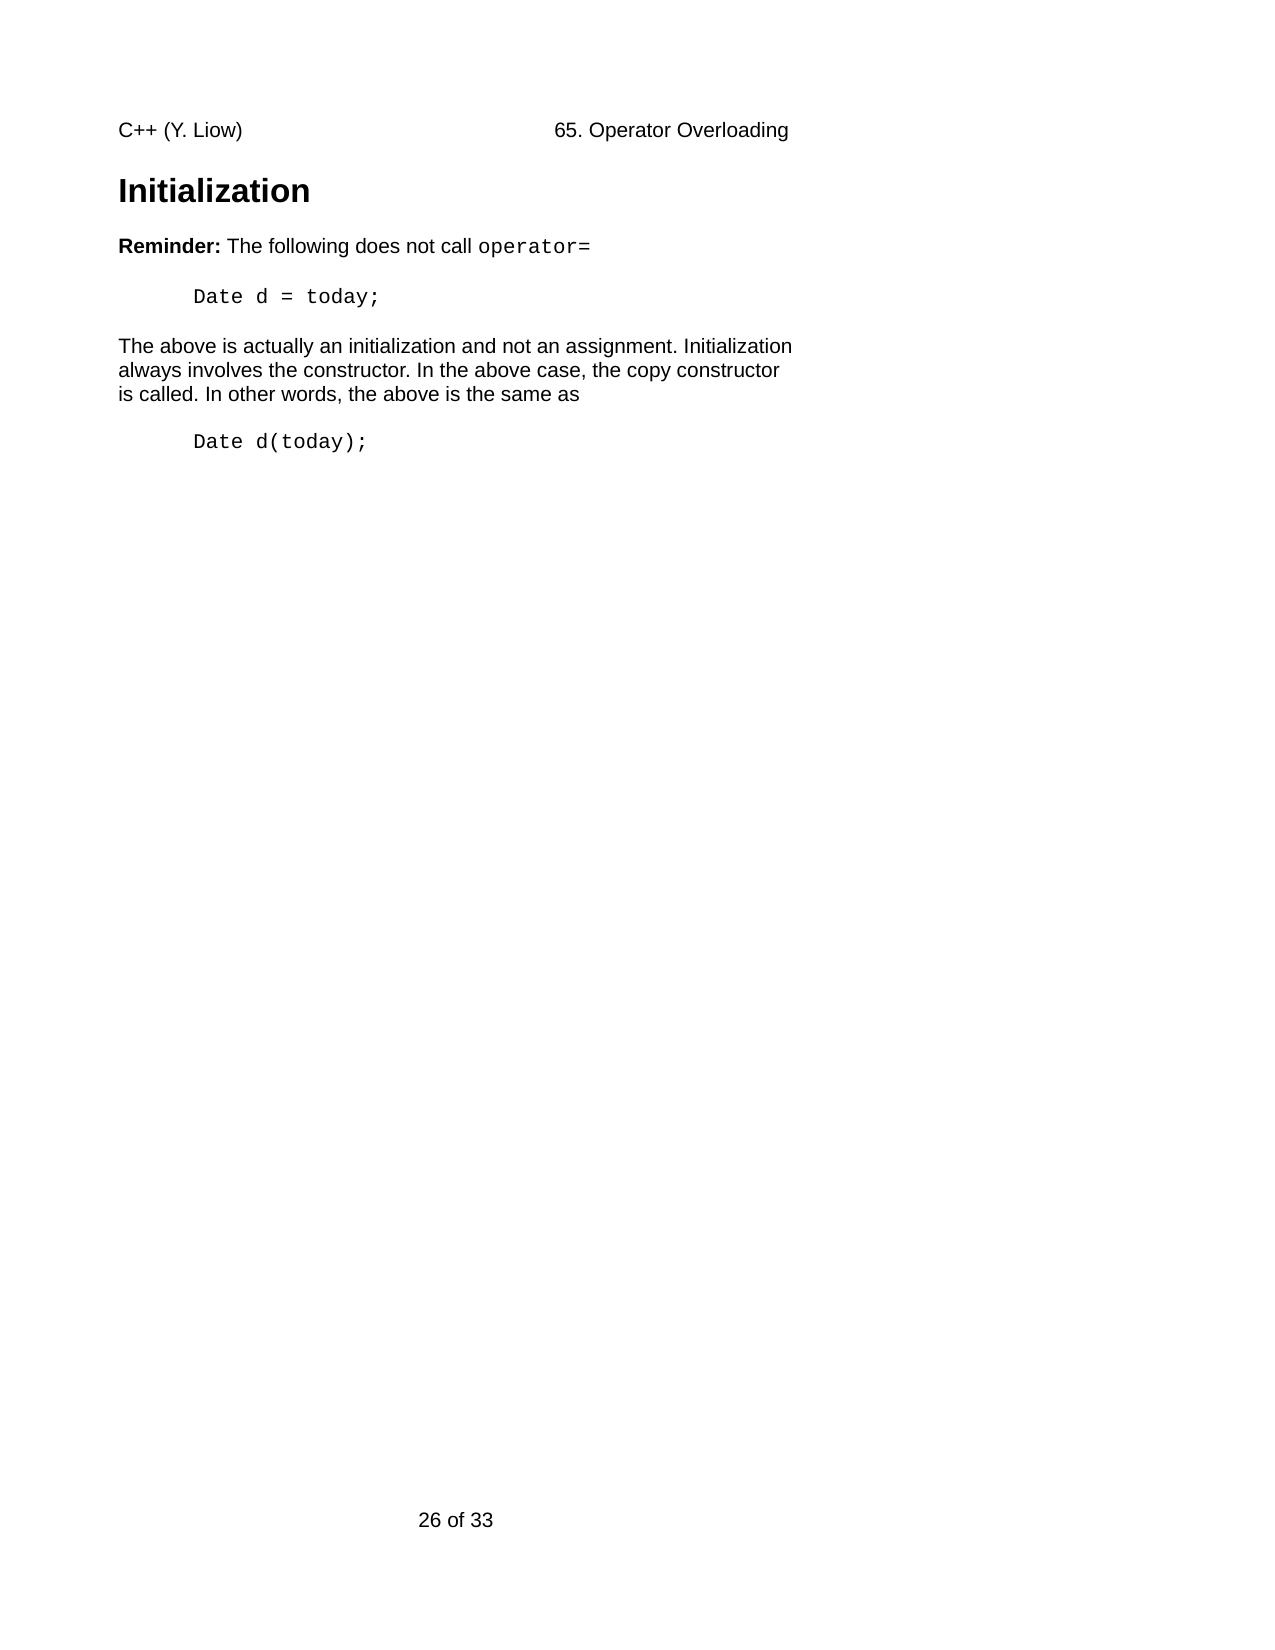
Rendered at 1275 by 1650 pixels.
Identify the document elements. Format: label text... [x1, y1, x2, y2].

text Initialization [118, 172, 793, 210]
text Reminder: The following does not call operator= [118, 234, 793, 260]
text The above is actually an initialization and not an assignment. Initialization always involves the constructor. In the above case, the copy constructor is called. In other words, the above is the same as [118, 333, 793, 405]
text Date d = today; [118, 284, 793, 309]
text Date d(today); [118, 429, 793, 455]
